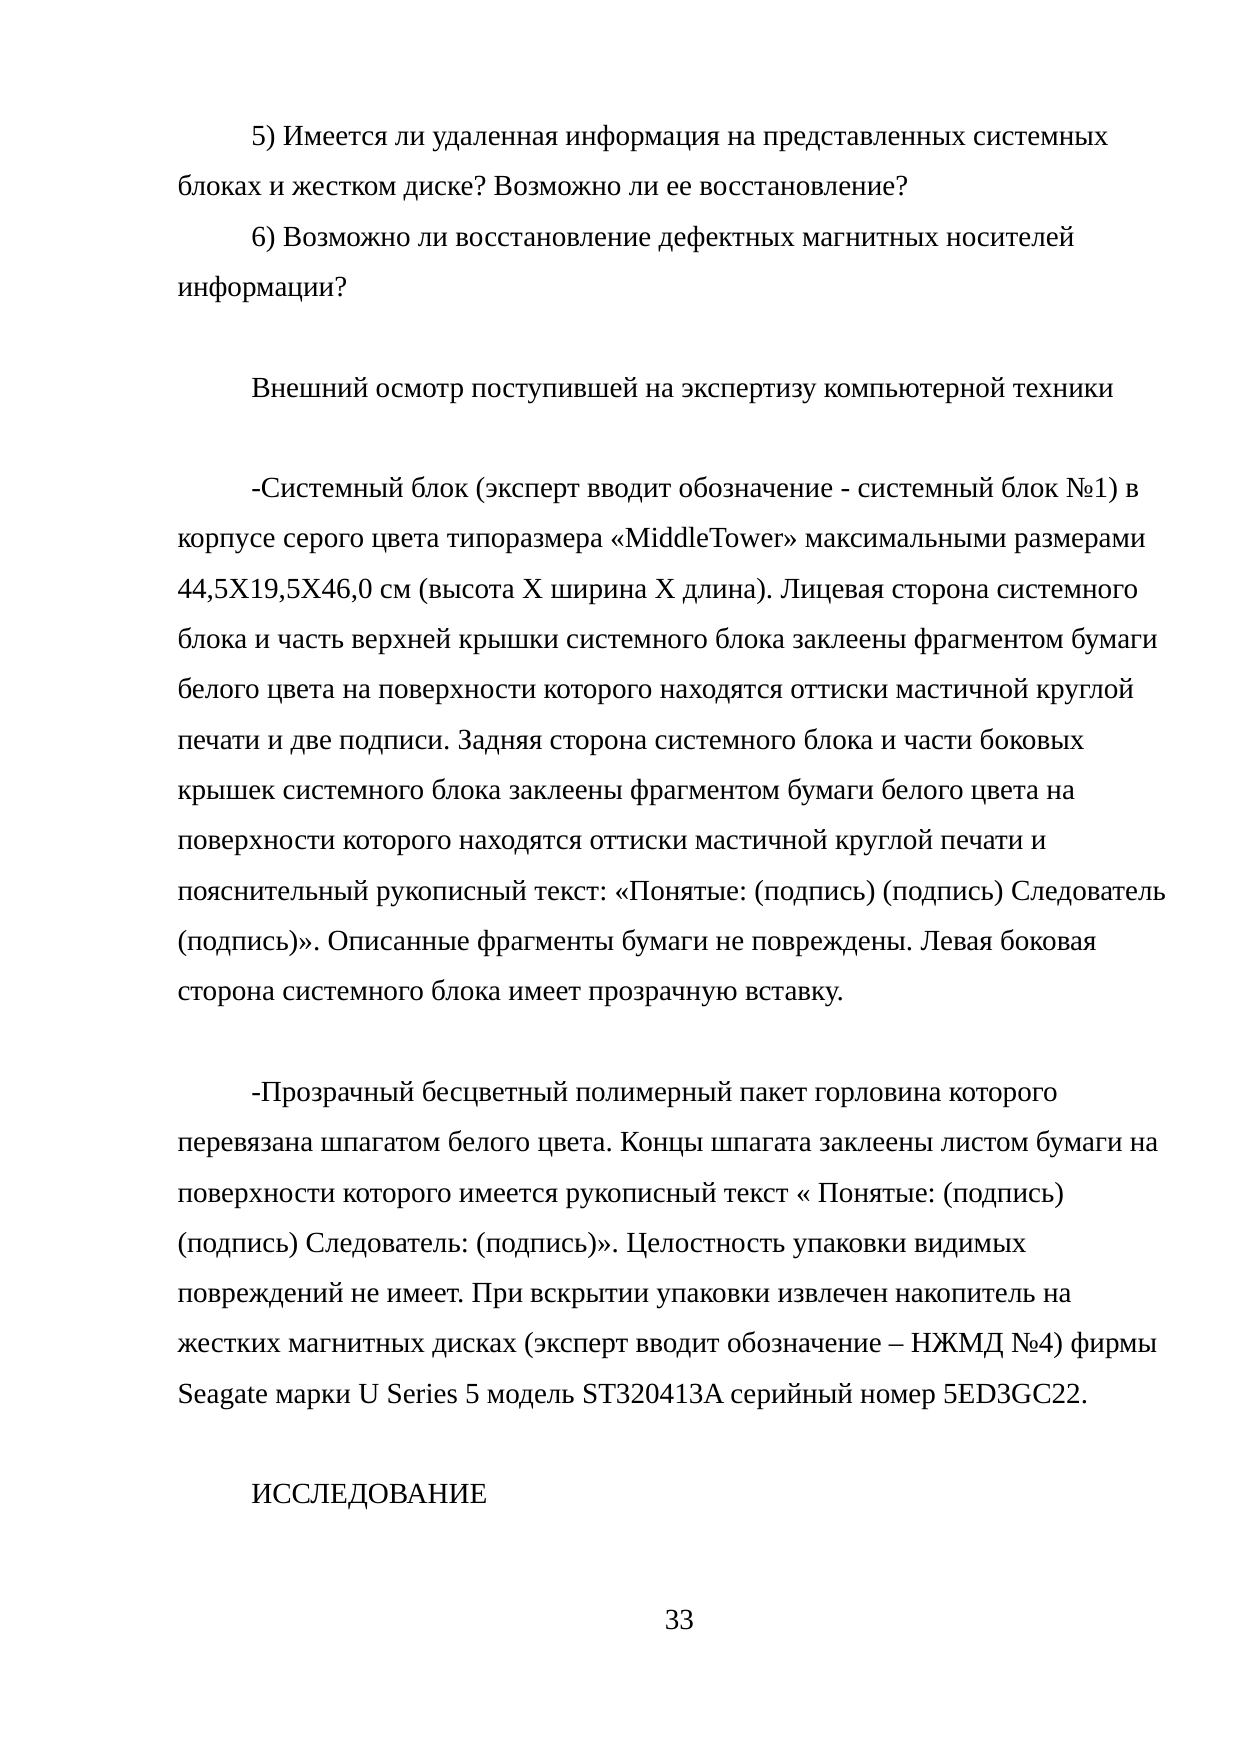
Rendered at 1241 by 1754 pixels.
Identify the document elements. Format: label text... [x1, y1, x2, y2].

text Внешний осмотр поступившей на экспертизу компьютерной техники [177, 370, 1181, 453]
text 6) Возможно ли восстановление дефектных магнитных носителей информации? [177, 219, 1181, 303]
text -Системный блок (эксперт вводит обозначение - системный блок №1) в корпусе серого цвета типоразмера «MiddleTower» максимальными размерами 44,5Х19,5Х46,0 см (высота Х ширина Х длина). Лицевая сторона системного блока и часть верхней крышки системного блока заклеены фрагментом бумаги белого цвета на поверхности которого находятся оттиски мастичной круглой печати и две подписи. Задняя сторона системного блока и части боковых крышек системного блока заклеены фрагментом бумаги белого цвета на поверхности которого находятся оттиски мастичной круглой печати и пояснительный рукописный текст: «Понятые: (подпись) (подпись) Следователь (подпись)». Описанные фрагменты бумаги не повреждены. Левая боковая сторона системного блока имеет прозрачную вставку. [177, 470, 1181, 1007]
text 5) Имеется ли удаленная информация на представленных системных блоках и жестком диске? Возможно ли ее восстановление? [177, 118, 1181, 202]
text -Прозрачный бесцветный полимерный пакет горловина которого перевязана шпагатом белого цвета. Концы шпагата заклеены листом бумаги на поверхности которого имеется рукописный текст « Понятые: (подпись) (подпись) Следователь: (подпись)». Целостность упаковки видимых повреждений не имеет. При вскрытии упаковки извлечен накопитель на жестких магнитных дисках (эксперт вводит обозначение – НЖМД №4) фирмы Seagate марки U Series 5 модель ST320413A серийный номер 5ED3GC22. [177, 1074, 1181, 1409]
text ИССЛЕДОВАНИЕ [177, 1477, 1181, 1510]
